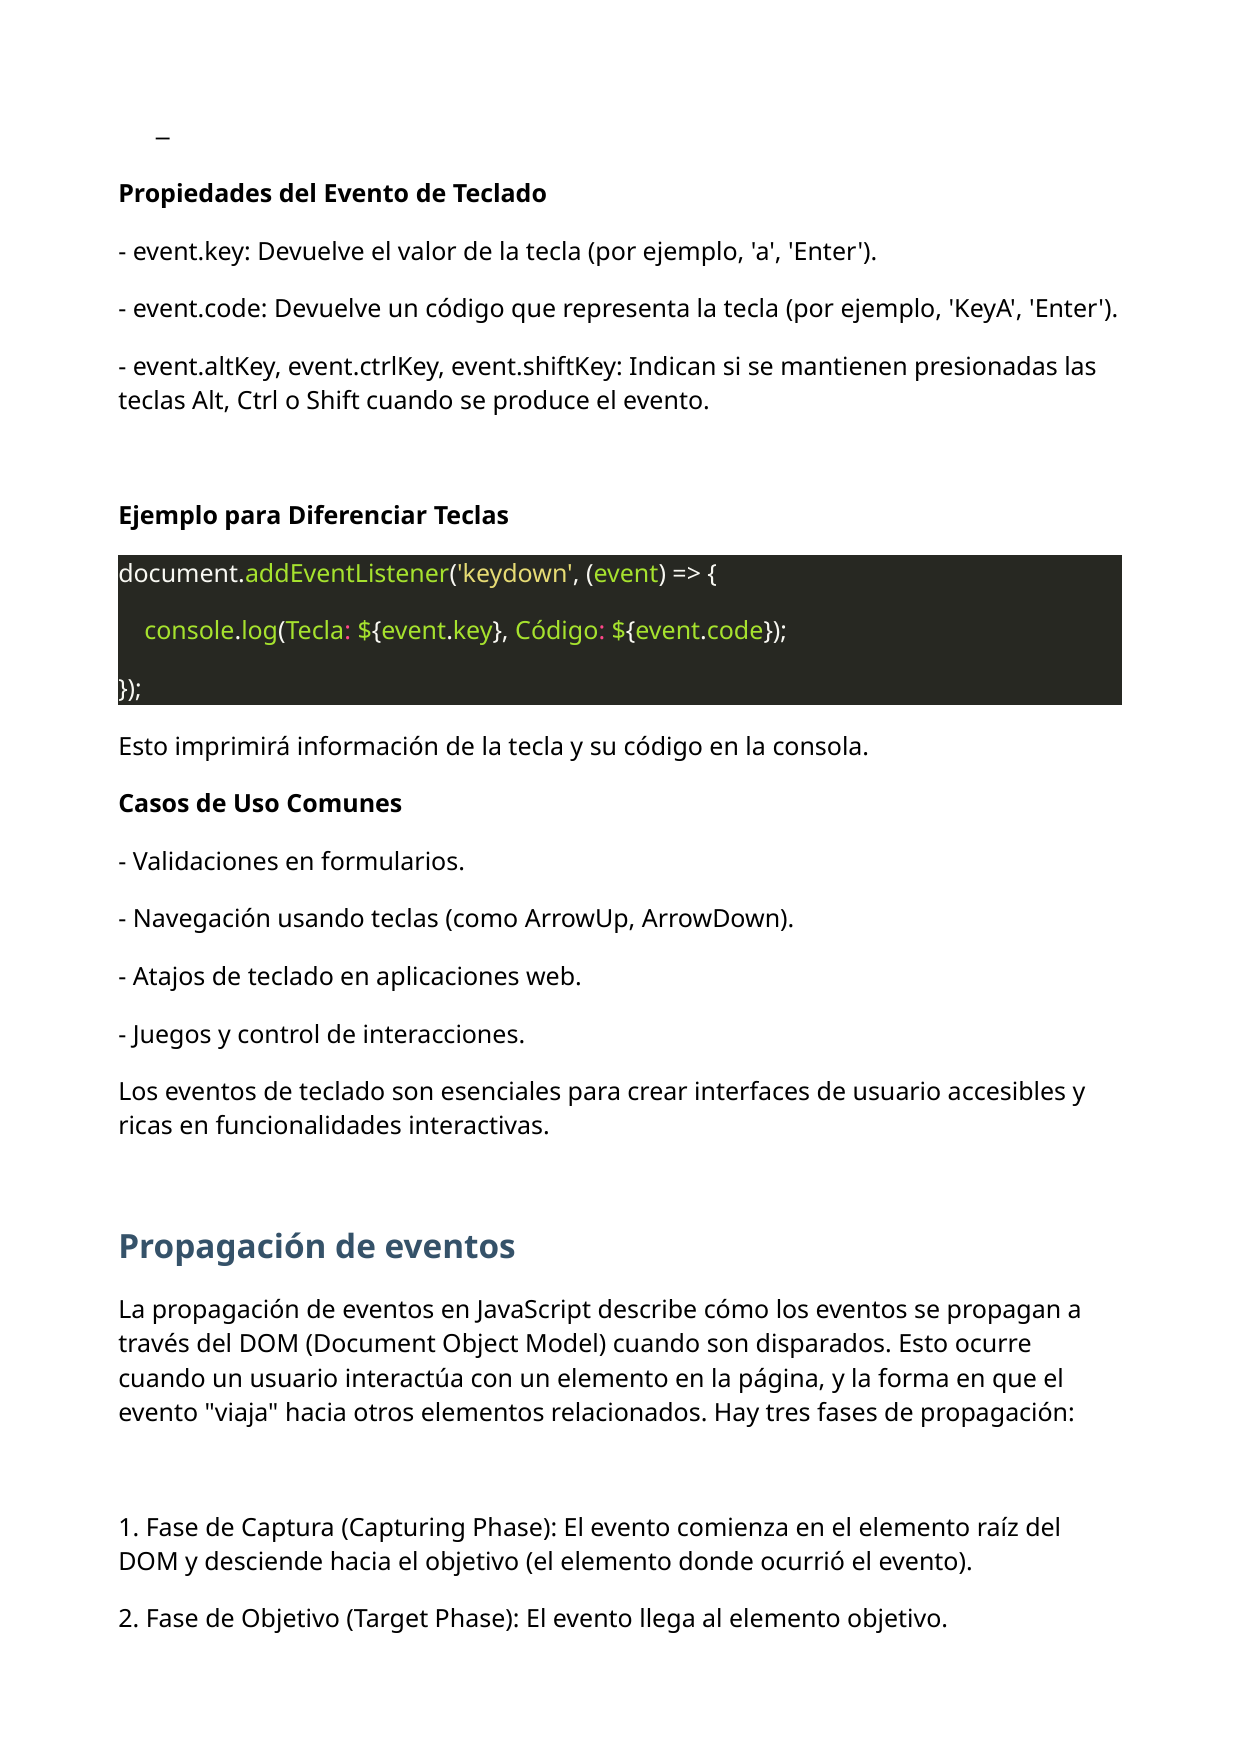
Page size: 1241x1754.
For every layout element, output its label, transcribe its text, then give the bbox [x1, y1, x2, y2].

text - event.key: Devuelve el valor de la tecla (por ejemplo, 'a', 'Enter'). [118, 233, 1122, 267]
text - Atajos de teclado en aplicaciones web. [118, 959, 1122, 993]
text - Navegación usando teclas (como ArrowUp, ArrowDown). [118, 901, 1122, 935]
text Propagación de eventos [118, 1223, 1122, 1268]
text Propiedades del Evento de Teclado [118, 176, 1122, 210]
text - Juegos y control de interacciones. [118, 1016, 1122, 1050]
text Esto imprimirá información de la tecla y su código en la consola. [118, 728, 1122, 762]
text console.log(Tecla: ${event.key}, Código: ${event.code}); [118, 613, 1122, 647]
text 1. Fase de Captura (Capturing Phase): El evento comienza en el elemento raíz del DOM y desciende hacia el objetivo (el elemento donde ocurrió el evento). [118, 1509, 1122, 1578]
text document.addEventListener('keydown', (event) => { [118, 555, 1122, 589]
text }); [118, 671, 1122, 705]
text - event.altKey, event.ctrlKey, event.shiftKey: Indican si se mantienen presionadas las teclas Alt, Ctrl o Shift cuando se produce el evento. [118, 348, 1122, 417]
text - event.code: Devuelve un código que representa la tecla (por ejemplo, 'KeyA', 'Enter'). [118, 291, 1122, 325]
text Ejemplo para Diferenciar Teclas [118, 498, 1122, 532]
text Los eventos de teclado son esenciales para crear interfaces de usuario accesibles y ricas en funcionalidades interactivas. [118, 1074, 1122, 1142]
text 2. Fase de Objetivo (Target Phase): El evento llega al elemento objetivo. [118, 1601, 1122, 1635]
text - Validaciones en formularios. [118, 843, 1122, 877]
text Casos de Uso Comunes [118, 786, 1122, 820]
text La propagación de eventos en JavaScript describe cómo los eventos se propagan a través del DOM (Document Object Model) cuando son disparados. Esto ocurre cuando un usuario interactúa con un elemento en la página, y la forma en que el evento "viaja" hacia otros elementos relacionados. Hay tres fases de propagación: [118, 1292, 1122, 1428]
